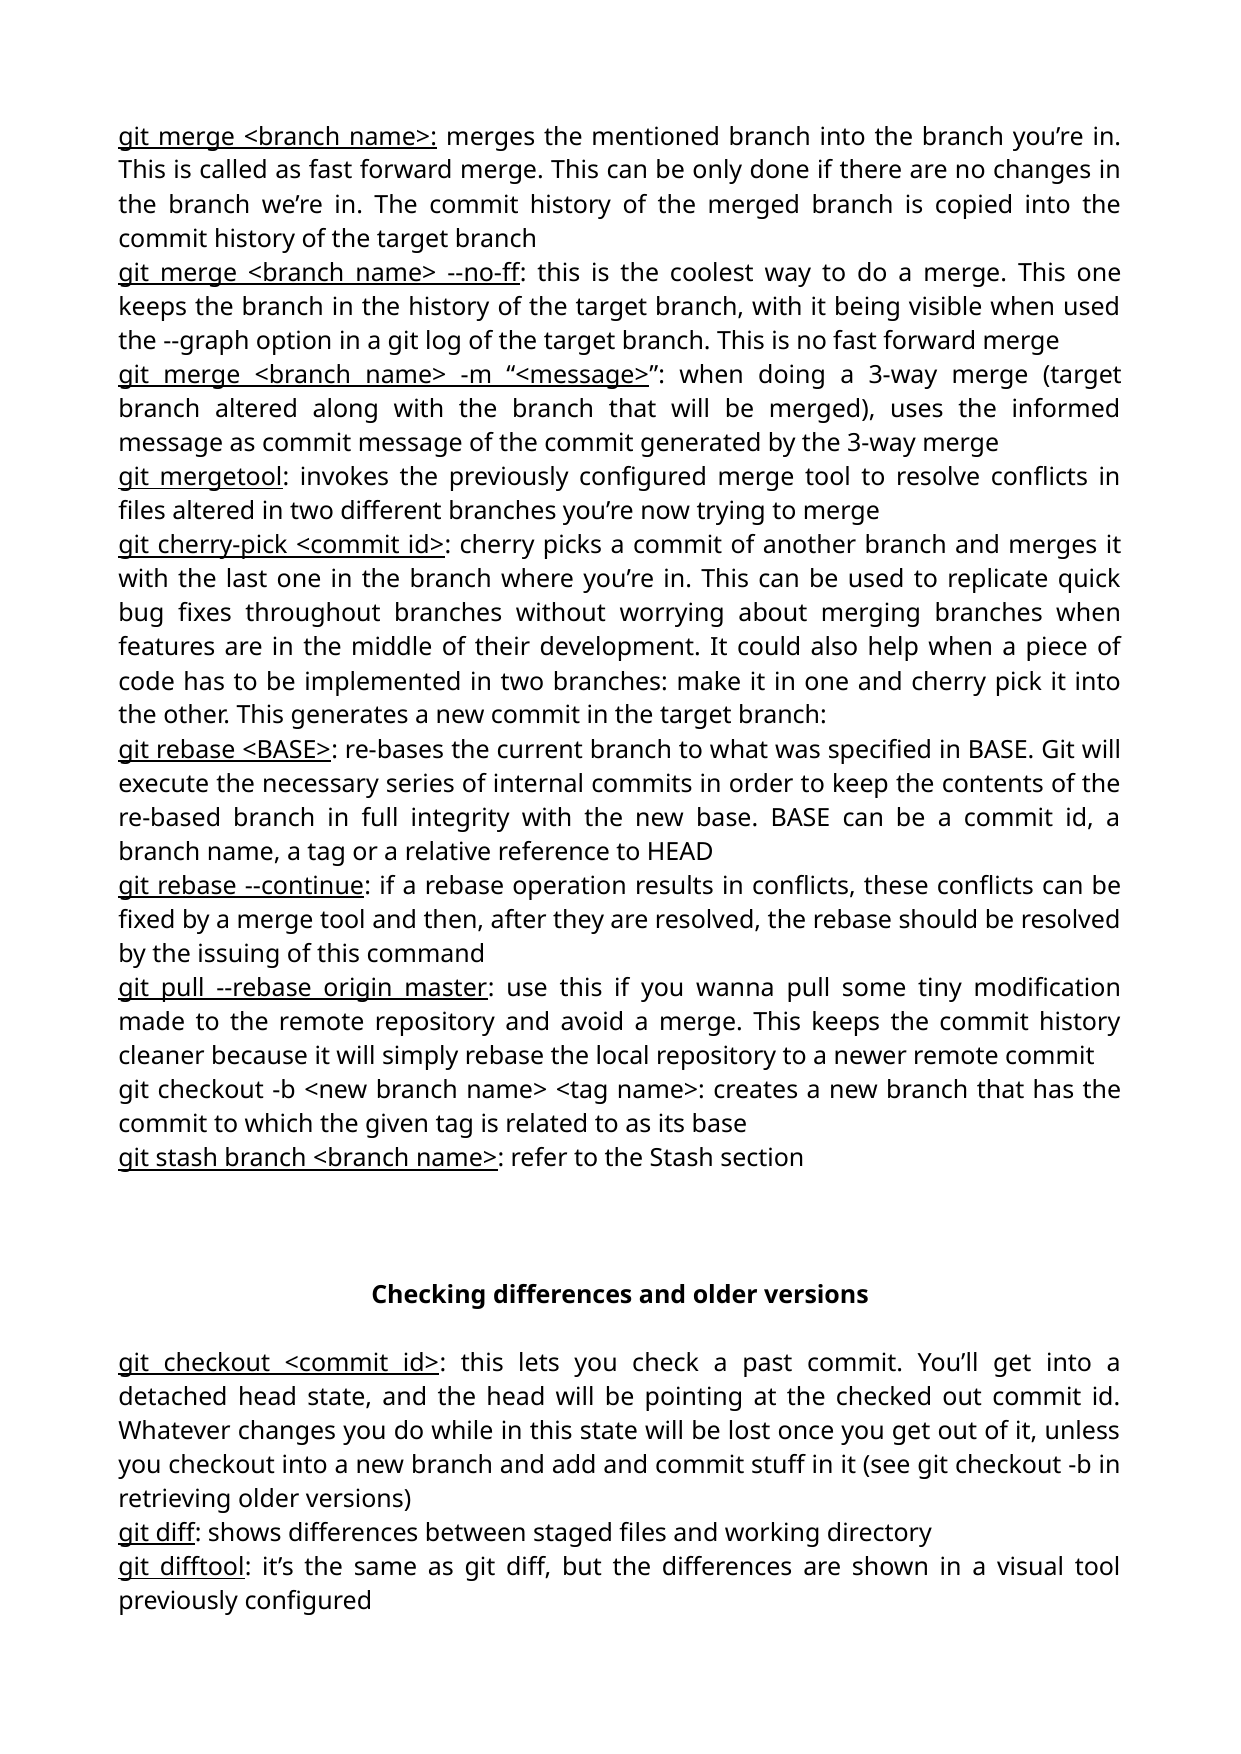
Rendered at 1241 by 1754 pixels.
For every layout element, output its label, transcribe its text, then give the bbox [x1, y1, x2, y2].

text Checking differences and older versions [118, 1276, 1122, 1310]
text git checkout -b <new branch name> <tag name>: creates a new branch that has the commit to which the given tag is related to as its base [118, 1072, 1122, 1140]
text git merge <branch name> -m “<message>”: when doing a 3-way merge (target branch altered along with the branch that will be merged), uses the informed message as commit message of the commit generated by the 3-way merge [118, 357, 1122, 459]
text git cherry-pick <commit id>: cherry picks a commit of another branch and merges it with the last one in the branch where you’re in. This can be used to replicate quick bug fixes throughout branches without worrying about merging branches when features are in the middle of their development. It could also help when a piece of code has to be implemented in two branches: make it in one and cherry pick it into the other. This generates a new commit in the target branch: [118, 527, 1122, 731]
text git rebase <BASE>: re-bases the current branch to what was specified in BASE. Git will execute the necessary series of internal commits in order to keep the contents of the re-based branch in full integrity with the new base. BASE can be a commit id, a branch name, a tag or a relative reference to HEAD [118, 731, 1122, 867]
text git stash branch <branch name>: refer to the Stash section [118, 1140, 1122, 1174]
text git mergetool: invokes the previously configured merge tool to resolve conflicts in files altered in two different branches you’re now trying to merge [118, 459, 1122, 527]
text git diff: shows differences between staged files and working directory [118, 1515, 1122, 1549]
text git difftool: it’s the same as git diff, but the differences are shown in a visual tool previously configured [118, 1549, 1122, 1617]
text git rebase --continue: if a rebase operation results in conflicts, these conflicts can be fixed by a merge tool and then, after they are resolved, the rebase should be resolved by the issuing of this command [118, 867, 1122, 970]
text git checkout <commit id>: this lets you check a past commit. You’ll get into a detached head state, and the head will be pointing at the checked out commit id. Whatever changes you do while in this state will be lost once you get out of it, unless you checkout into a new branch and add and commit stuff in it (see git checkout -b in retrieving older versions) [118, 1344, 1122, 1515]
text git merge <branch name> --no-ff: this is the coolest way to do a merge. This one keeps the branch in the history of the target branch, with it being visible when used the --graph option in a git log of the target branch. This is no fast forward merge [118, 254, 1122, 357]
text git merge <branch name>: merges the mentioned branch into the branch you’re in. This is called as fast forward merge. This can be only done if there are no changes in the branch we’re in. The commit history of the merged branch is copied into the commit history of the target branch [118, 118, 1122, 254]
text git pull --rebase origin master: use this if you wanna pull some tiny modification made to the remote repository and avoid a merge. This keeps the commit history cleaner because it will simply rebase the local repository to a newer remote commit [118, 970, 1122, 1072]
